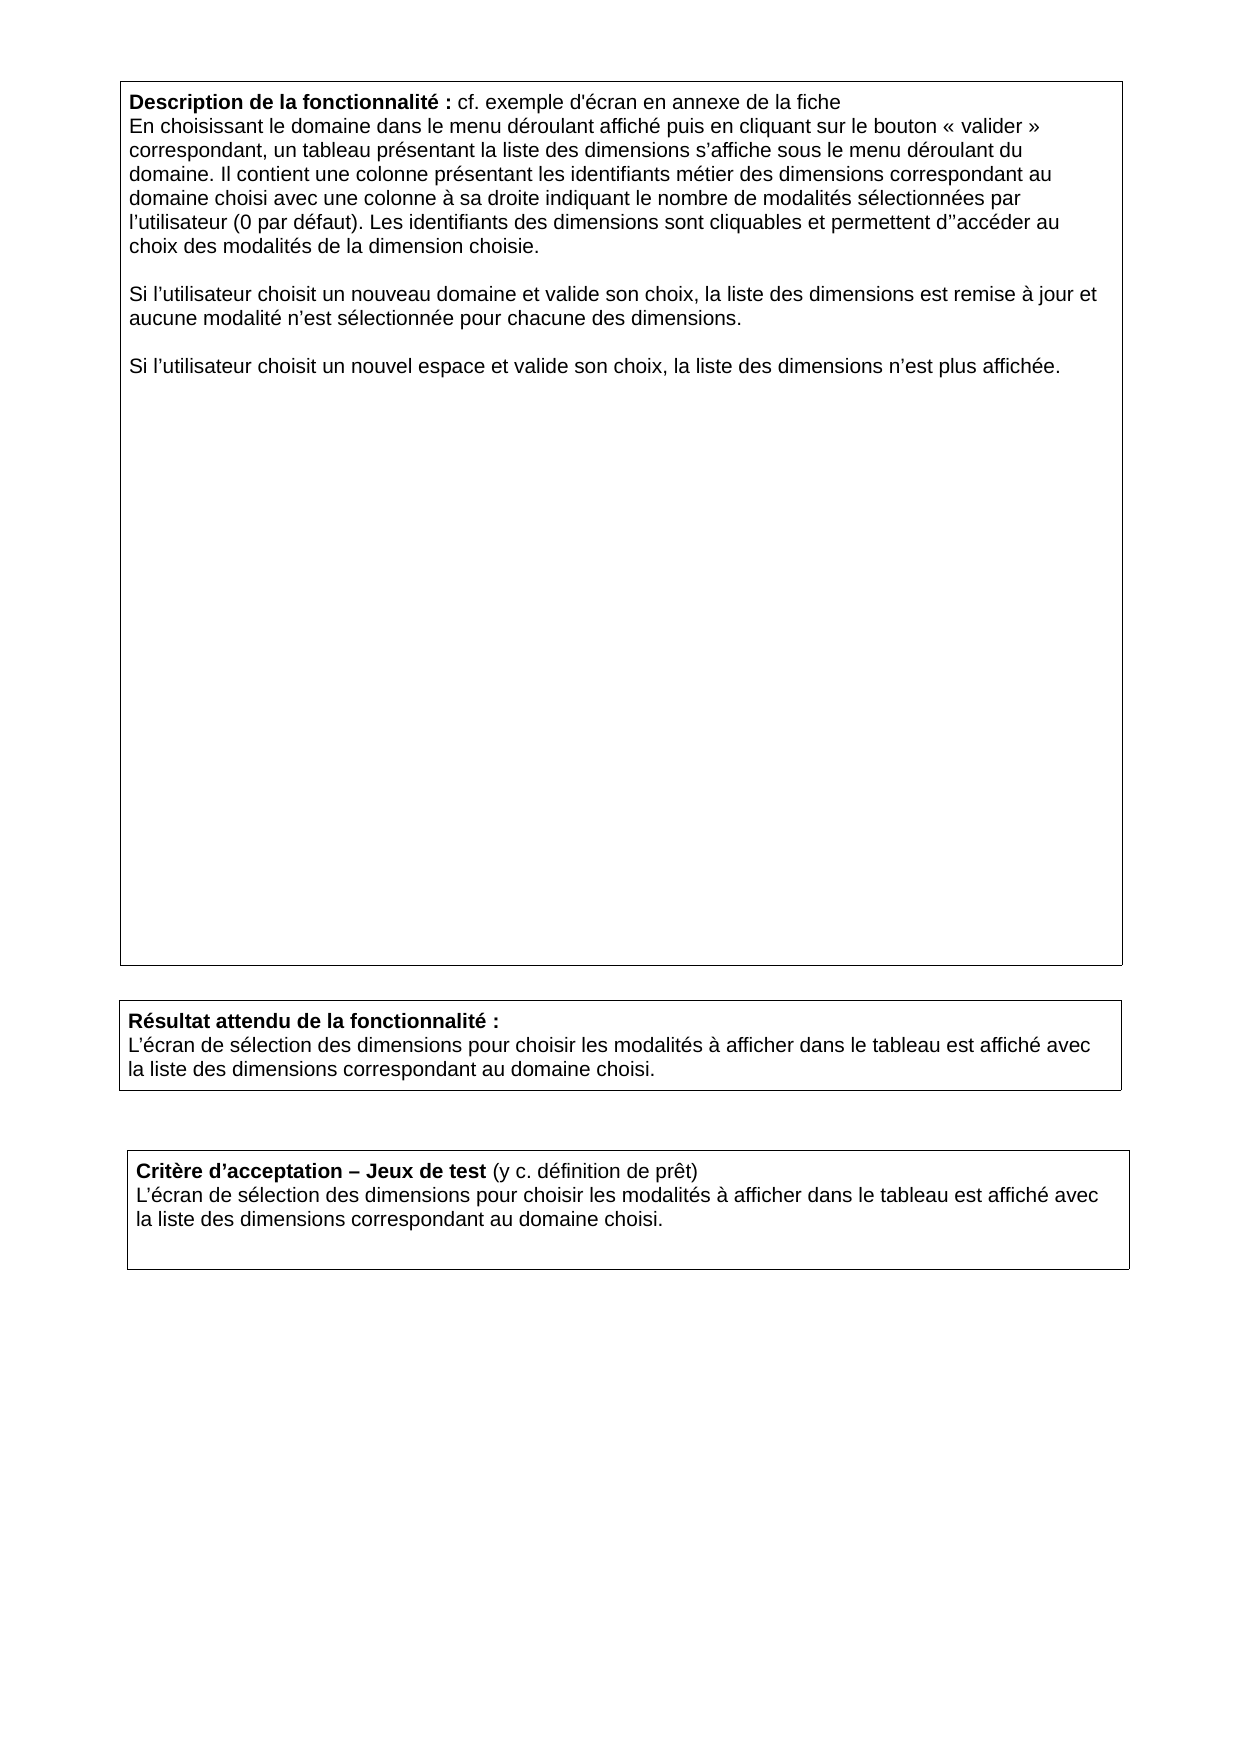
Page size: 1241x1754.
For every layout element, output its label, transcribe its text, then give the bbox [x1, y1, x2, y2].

text Description de la fonctionnalité : cf. exemple d'écran en annexe de la fiche [129, 90, 1113, 114]
text L’écran de sélection des dimensions pour choisir les modalités à afficher dans le tableau est affiché avec la liste des dimensions correspondant au domaine choisi. [128, 1033, 1112, 1081]
text Si l’utilisateur choisit un nouvel espace et valide son choix, la liste des dimensions n’est plus affichée. [129, 353, 1113, 377]
text Critère d’acceptation – Jeux de test (y c. définition de prêt) [136, 1159, 1120, 1183]
text Si l’utilisateur choisit un nouveau domaine et valide son choix, la liste des dimensions est remise à jour et aucune modalité n’est sélectionnée pour chacune des dimensions. [129, 282, 1113, 329]
text L’écran de sélection des dimensions pour choisir les modalités à afficher dans le tableau est affiché avec la liste des dimensions correspondant au domaine choisi. [136, 1183, 1120, 1231]
text Résultat attendu de la fonctionnalité : [128, 1009, 1112, 1033]
text En choisissant le domaine dans le menu déroulant affiché puis en cliquant sur le bouton « valider » correspondant, un tableau présentant la liste des dimensions s’affiche sous le menu déroulant du domaine. Il contient une colonne présentant les identifiants métier des dimensions correspondant au domaine choisi avec une colonne à sa droite indiquant le nombre de modalités sélectionnées par l’utilisateur (0 par défaut). Les identifiants des dimensions sont cliquables et permettent d’’accéder au choix des modalités de la dimension choisie. [129, 114, 1113, 258]
